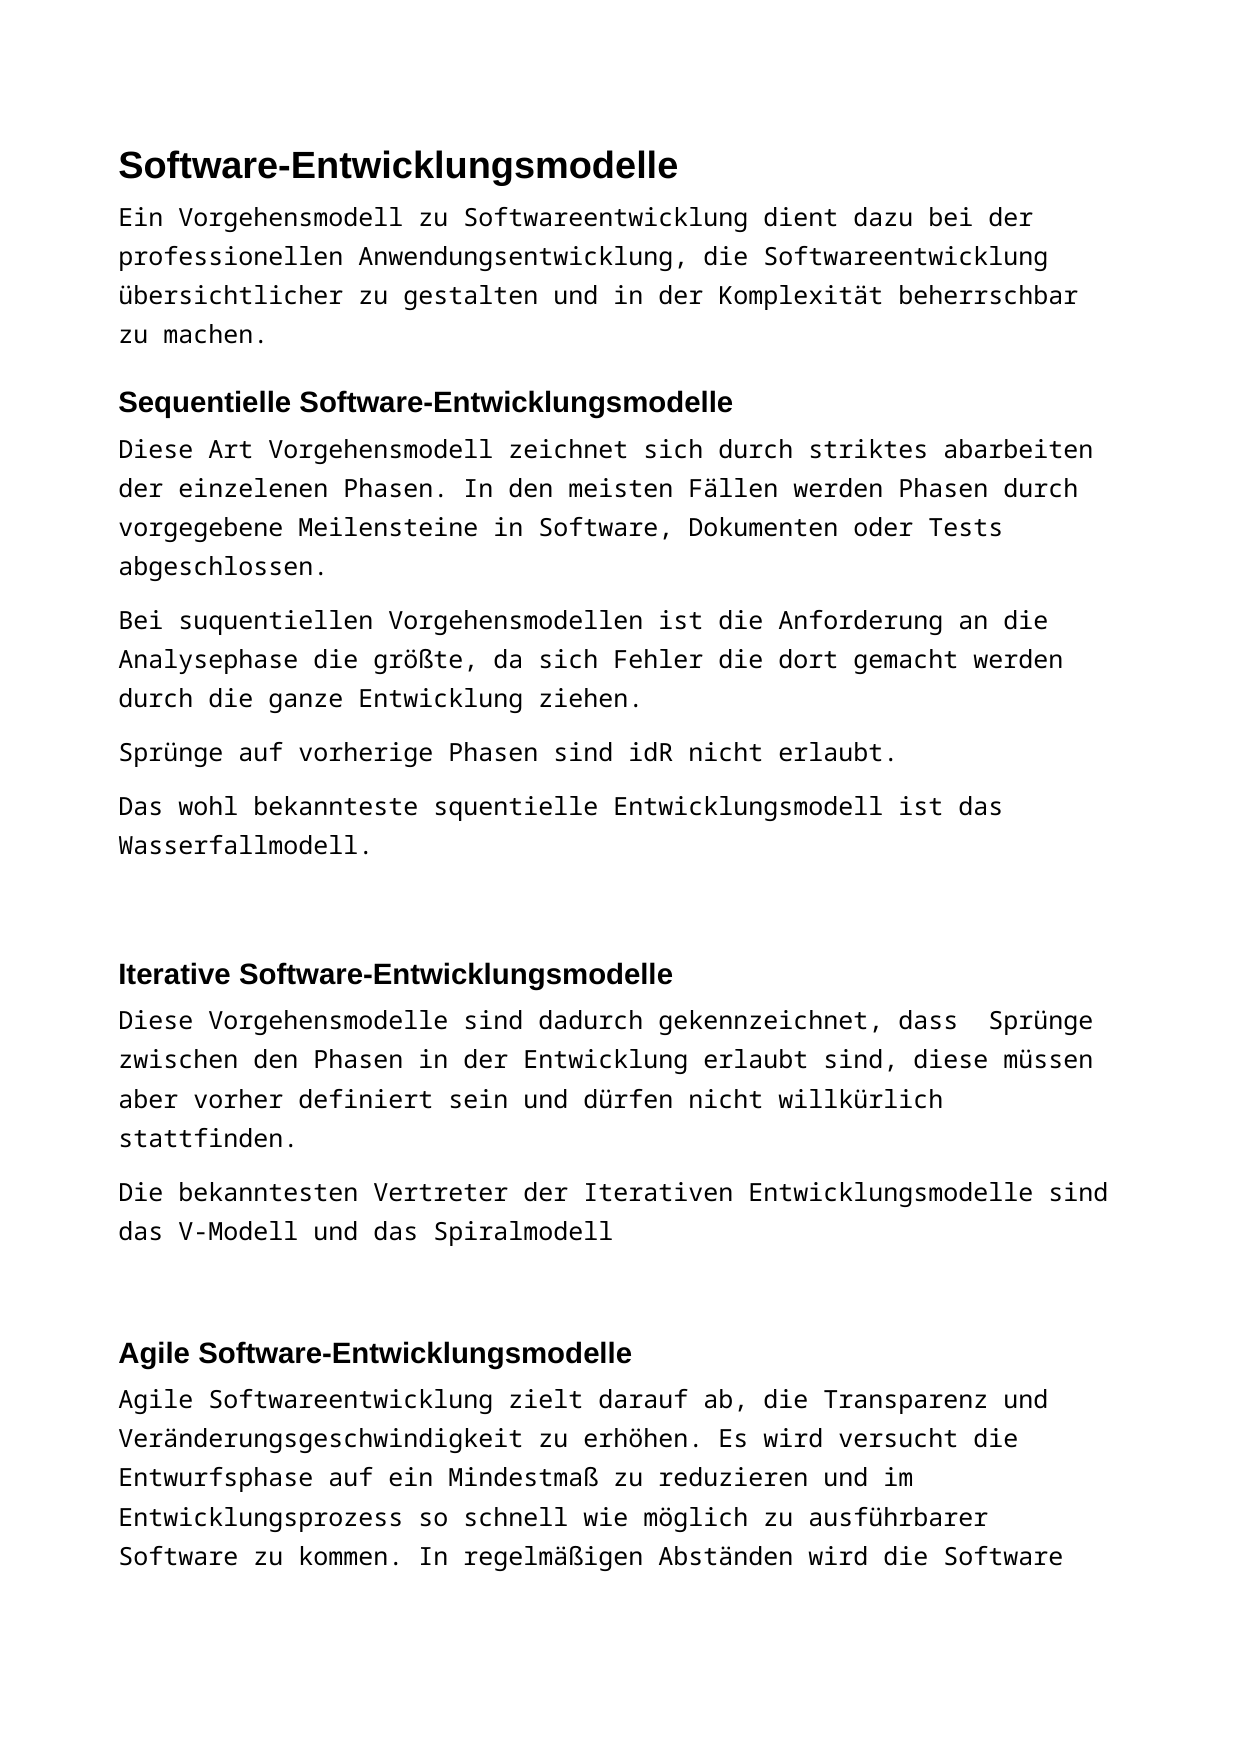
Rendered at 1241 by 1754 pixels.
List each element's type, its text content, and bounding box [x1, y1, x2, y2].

subtitle Iterative Software-Entwicklungsmodelle [118, 957, 1122, 991]
text Das wohl bekannteste squentielle Entwicklungsmodell ist das Wasserfallmodell. [118, 788, 1122, 862]
text Ein Vorgehensmodell zu Softwareentwicklung dient dazu bei der professionellen Anwendungsentwicklung, die Softwareentwicklung übersichtlicher zu gestalten und in der Komplexität beherrschbar zu machen. [118, 199, 1122, 351]
text Die bekanntesten Vertreter der Iterativen Entwicklungsmodelle sind das V-Modell und das Spiralmodell [118, 1174, 1122, 1247]
subtitle Software-Entwicklungsmodelle [118, 143, 1122, 187]
subtitle Sequentielle Software-Entwicklungsmodelle [118, 385, 1122, 419]
subtitle Agile Software-Entwicklungsmodelle [118, 1336, 1122, 1369]
text Bei suquentiellen Vorgehensmodellen ist die Anforderung an die Analysephase die größte, da sich Fehler die dort gemacht werden durch die ganze Entwicklung ziehen. [118, 603, 1122, 715]
text Diese Vorgehensmodelle sind dadurch gekennzeichnet, dass Sprünge zwischen den Phasen in der Entwicklung erlaubt sind, diese müssen aber vorher definiert sein und dürfen nicht willkürlich stattfinden. [118, 1003, 1122, 1154]
text Sprünge auf vorherige Phasen sind idR nicht erlaubt. [118, 735, 1122, 769]
text Diese Art Vorgehensmodell zeichnet sich durch striktes abarbeiten der einzelenen Phasen. In den meisten Fällen werden Phasen durch vorgegebene Meilensteine in Software, Dokumenten oder Tests abgeschlossen. [118, 431, 1122, 583]
text Agile Softwareentwicklung zielt darauf ab, die Transparenz und Veränderungsgeschwindigkeit zu erhöhen. Es wird versucht die Entwurfsphase auf ein Mindestmaß zu reduzieren und im Entwicklungsprozess so schnell wie möglich zu ausführbarer Software zu kommen. In regelmäßigen Abständen wird die Software [118, 1382, 1122, 1572]
